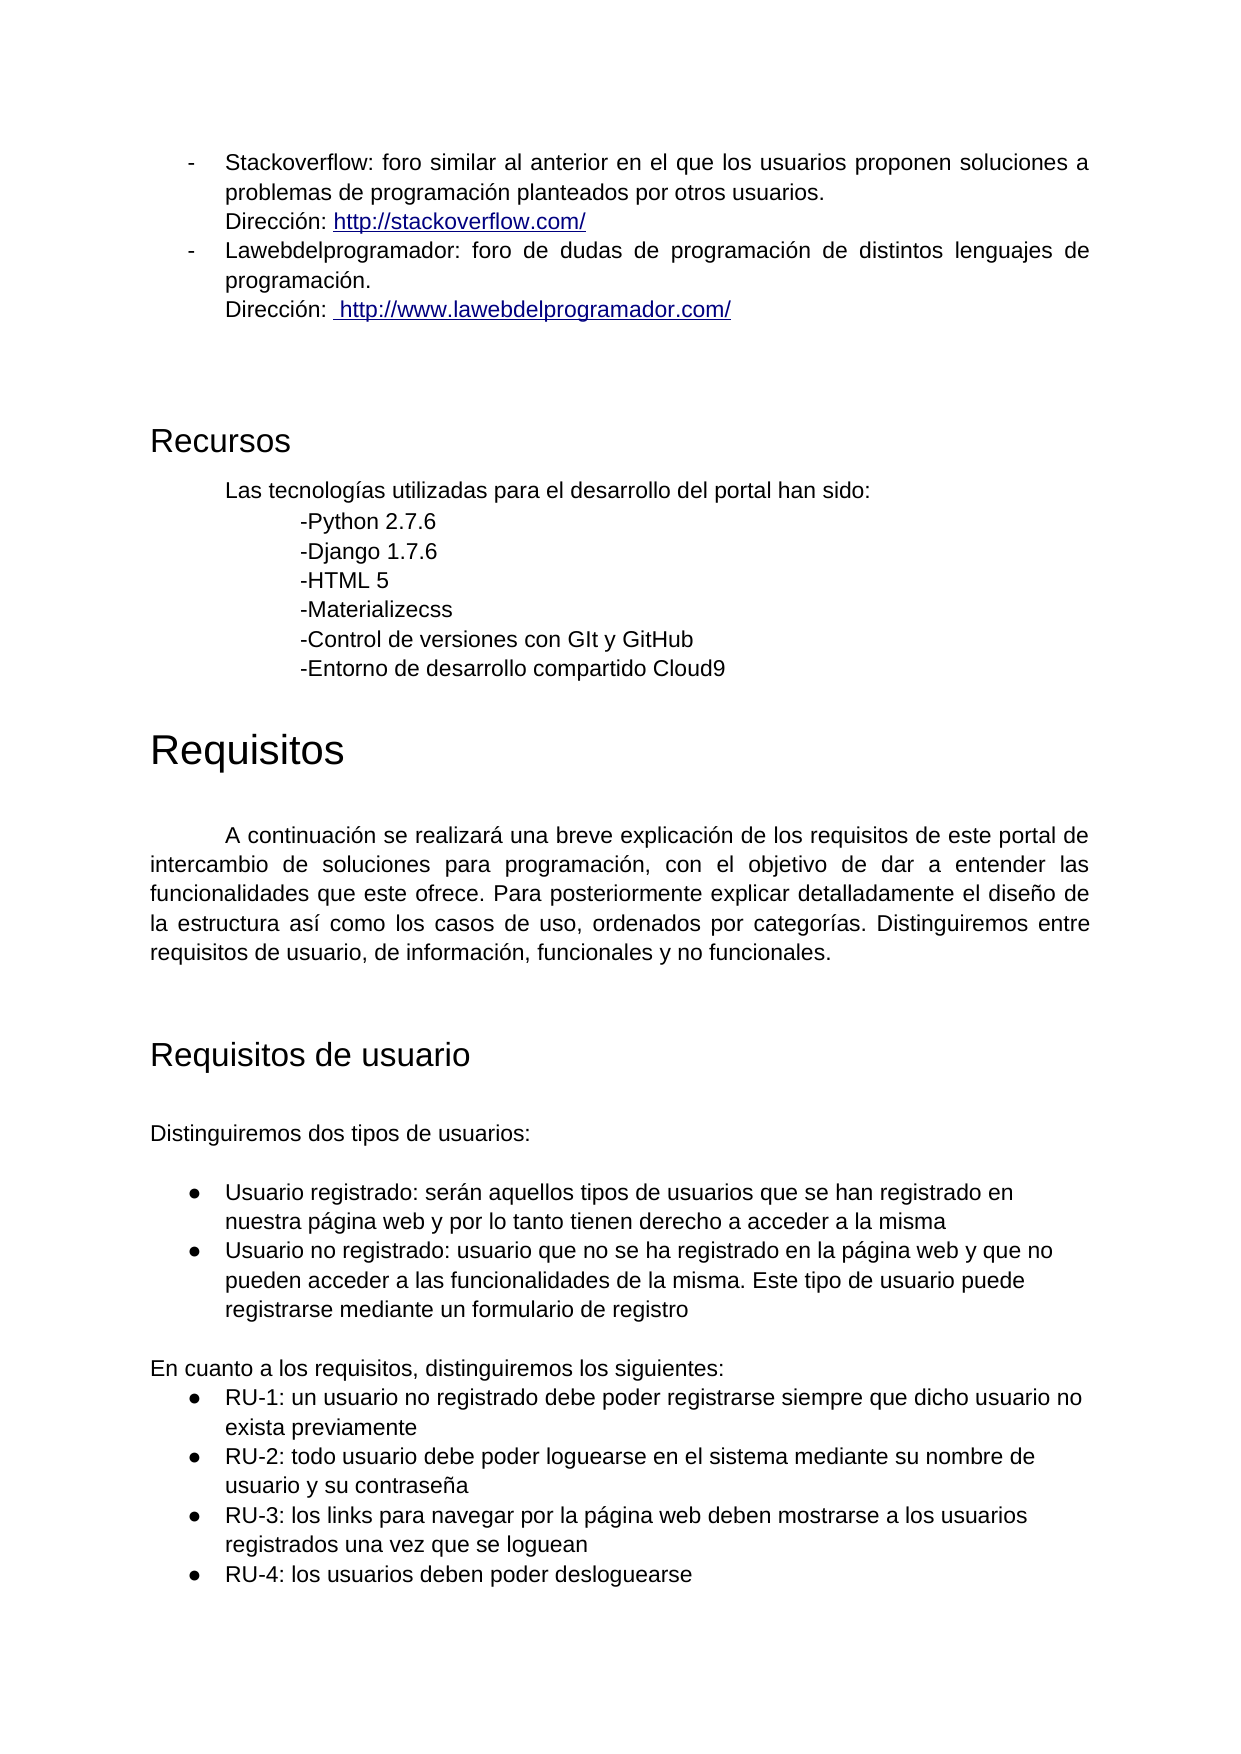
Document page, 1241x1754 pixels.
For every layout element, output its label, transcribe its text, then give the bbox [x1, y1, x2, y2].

list RU-1: un usuario no registrado debe poder registrarse siempre que dicho usuario no exista previamente [187, 1385, 1091, 1440]
text Las tecnologías utilizadas para el desarrollo del portal han sido: [150, 478, 1091, 503]
text A continuación se realizará una breve explicación de los requisitos de este portal de intercambio de soluciones para programación, con el objetivo de dar a entender las funcionalidades que este ofrece. Para posteriormente explicar detalladamente el diseño de la estructura así como los casos de uso, ordenados por categorías. Distinguiremos entre requisitos de usuario, de información, funcionales y no funcionales. [150, 822, 1091, 965]
text Distinguiremos dos tipos de usuarios: [150, 1121, 1091, 1146]
text Dirección: http://www.lawebdelprogramador.com/ [150, 297, 1091, 322]
text -Python 2.7.6 [150, 509, 1091, 534]
list RU-3: los links para navegar por la página web deben mostrarse a los usuarios registrados una vez que se loguean [187, 1503, 1091, 1558]
subtitle Requisitos de usuario [150, 1036, 1091, 1073]
subtitle Recursos [150, 422, 1091, 460]
text Dirección: http://stackoverflow.com/ [150, 209, 1091, 234]
subtitle Requisitos [150, 727, 1091, 773]
list Usuario no registrado: usuario que no se ha registrado en la página web y que no pueden acceder a las funcionalidades de la misma. Este tipo de usuario puede registrarse mediante un formulario de registro [187, 1238, 1091, 1323]
list RU-2: todo usuario debe poder loguearse en el sistema mediante su nombre de usuario y su contraseña [187, 1444, 1091, 1499]
list RU-4: los usuarios deben poder desloguearse [187, 1561, 1091, 1587]
list Usuario registrado: serán aquellos tipos de usuarios que se han registrado en nuestra página web y por lo tanto tienen derecho a acceder a la misma [187, 1179, 1091, 1234]
text En cuanto a los requisitos, distinguiremos los siguientes: [150, 1356, 1091, 1381]
text -Django 1.7.6 [150, 538, 1091, 564]
text -Control de versiones con GIt y GitHub [150, 626, 1091, 652]
text -Entorno de desarrollo compartido Cloud9 [150, 656, 1091, 681]
text -HTML 5 [150, 568, 1091, 593]
text -Materializecss [150, 597, 1091, 623]
list Lawebdelprogramador: foro de dudas de programación de distintos lenguajes de programación. [187, 238, 1091, 293]
list Stackoverflow: foro similar al anterior en el que los usuarios proponen soluciones a problemas de programación planteados por otros usuarios. [187, 150, 1091, 205]
